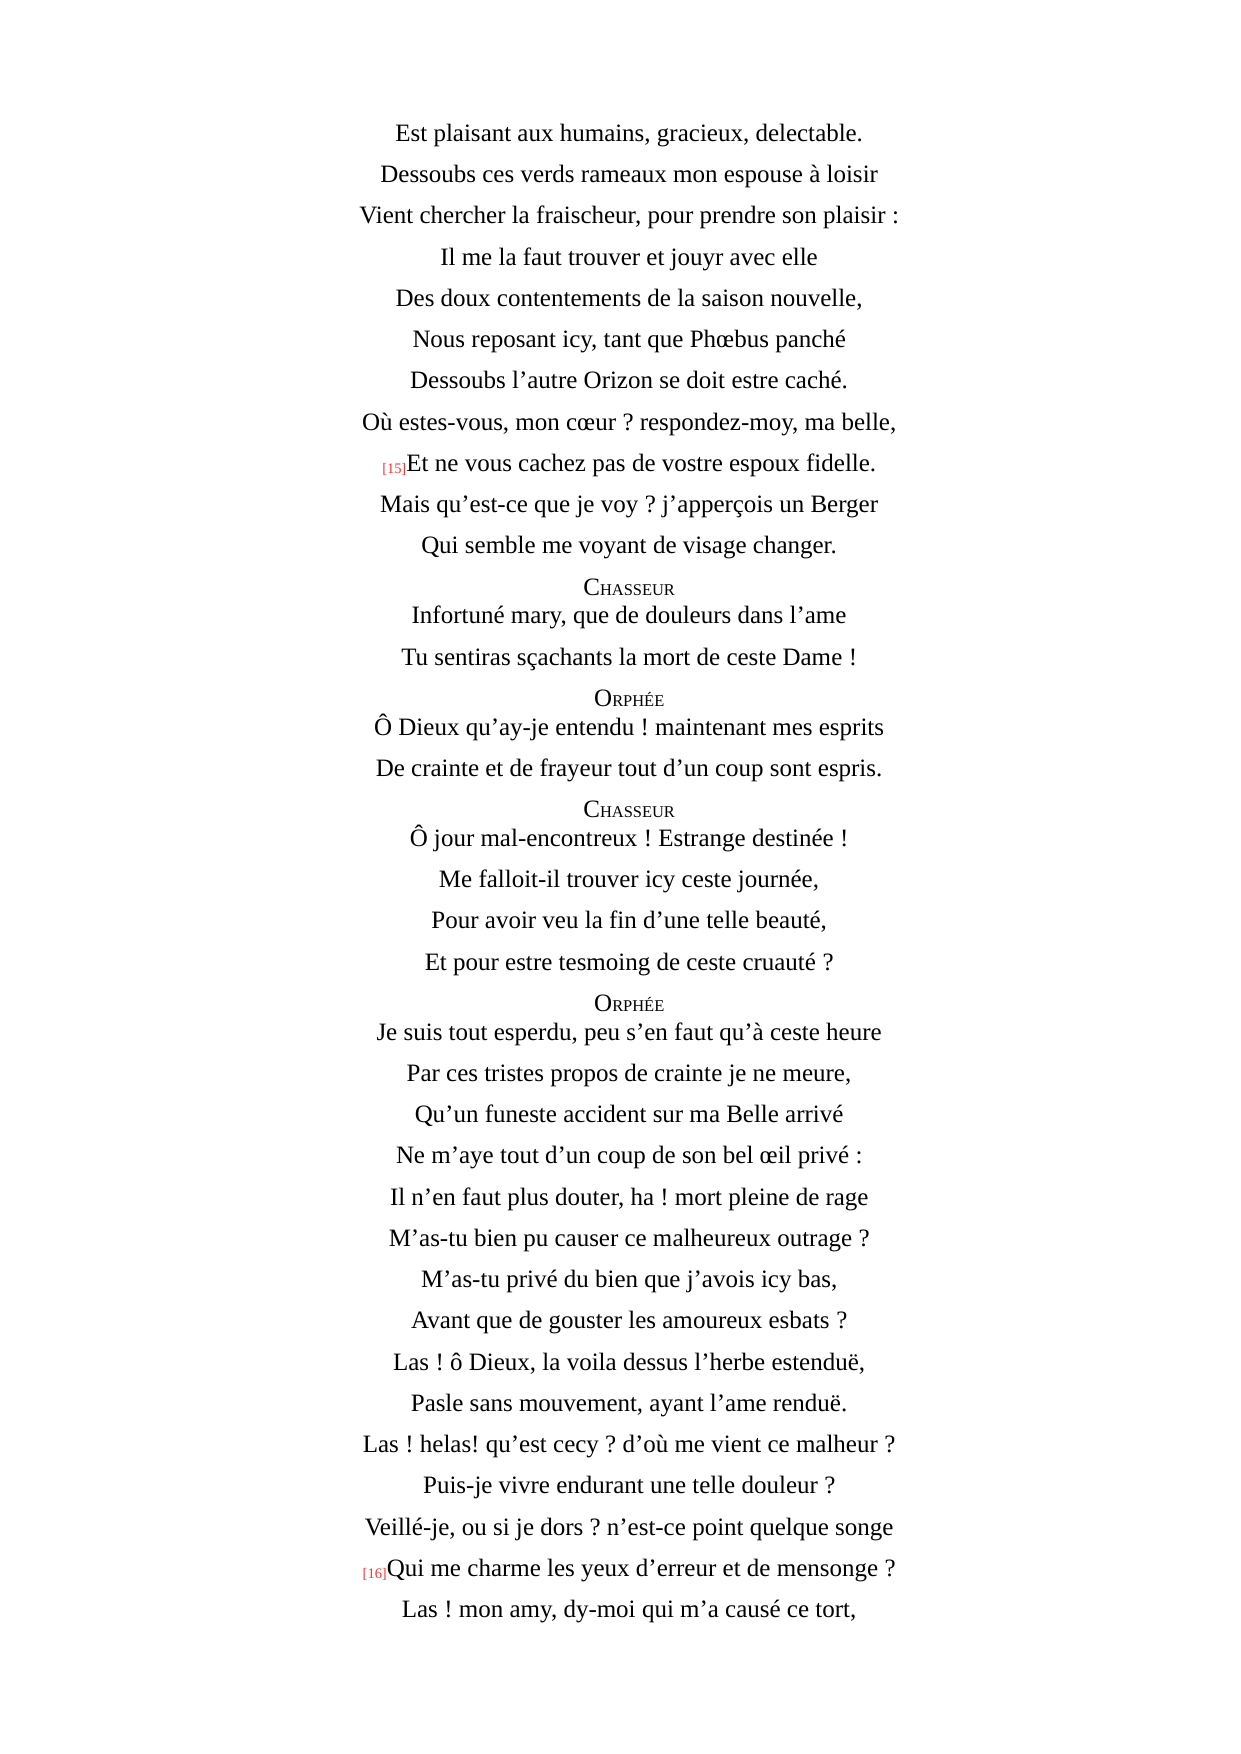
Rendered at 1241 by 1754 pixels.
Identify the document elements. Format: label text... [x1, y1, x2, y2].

text M’as-tu bien pu causer ce malheureux outrage ? [118, 1223, 1122, 1252]
text Et pour estre tesmoing de ceste cruauté ? [118, 947, 1122, 976]
text Où estes-vous, mon cœur ? respondez-moy, ma belle, [118, 407, 1122, 436]
text M’as-tu privé du bien que j’avois icy bas, [118, 1264, 1122, 1293]
text De crainte et de frayeur tout d’un coup sont espris. [118, 753, 1122, 782]
text Dessoubs ces verds rameaux mon espouse à loisir [118, 159, 1122, 188]
text Infortuné mary, que de douleurs dans l’ame [118, 601, 1122, 629]
text Pasle sans mouvement, ayant l’ame renduë. [118, 1388, 1122, 1417]
text Chasseur [118, 794, 1122, 823]
text Orphée [118, 683, 1122, 712]
text Par ces tristes propos de crainte je ne meure, [118, 1058, 1122, 1087]
text Mais qu’est-ce que je voy ? j’apperçois un Berger [118, 489, 1122, 518]
text Ne m’aye tout d’un coup de son bel œil privé : [118, 1141, 1122, 1169]
text Est plaisant aux humains, gracieux, delectable. [118, 118, 1122, 147]
text Des doux contentements de la saison nouvelle, [118, 283, 1122, 312]
text Qui semble me voyant de visage changer. [118, 531, 1122, 559]
text Ô Dieux qu’ay-je entendu ! maintenant mes esprits [118, 712, 1122, 741]
text Avant que de gouster les amoureux esbats ? [118, 1306, 1122, 1334]
text Las ! mon amy, dy-moi qui m’a causé ce tort, [118, 1594, 1122, 1623]
text Chasseur [118, 572, 1122, 601]
text Veillé-je, ou si je dors ? n’est-ce point quelque songe [118, 1512, 1122, 1541]
text Je suis tout esperdu, peu s’en faut qu’à ceste heure [118, 1017, 1122, 1046]
text Vient chercher la fraischeur, pour prendre son plaisir : [118, 201, 1122, 229]
text Puis-je vivre endurant une telle douleur ? [118, 1471, 1122, 1499]
text Il me la faut trouver et jouyr avec elle [118, 242, 1122, 271]
text Me falloit-il trouver icy ceste journée, [118, 864, 1122, 893]
text Tu sentiras sçachants la mort de ceste Dame ! [118, 642, 1122, 671]
text Las ! helas! qu’est cecy ? d’où me vient ce malheur ? [118, 1429, 1122, 1458]
text [16]Qui me charme les yeux d’erreur et de mensonge ? [118, 1553, 1122, 1582]
text Pour avoir veu la fin d’une telle beauté, [118, 906, 1122, 934]
text Il n’en faut plus douter, ha ! mort pleine de rage [118, 1182, 1122, 1211]
text Qu’un funeste accident sur ma Belle arrivé [118, 1099, 1122, 1128]
text [15]Et ne vous cachez pas de vostre espoux fidelle. [118, 448, 1122, 477]
text Ô jour mal-encontreux ! Estrange destinée ! [118, 823, 1122, 852]
text Dessoubs l’autre Orizon se doit estre caché. [118, 366, 1122, 394]
text Orphée [118, 988, 1122, 1017]
text Las ! ô Dieux, la voila dessus l’herbe estenduë, [118, 1347, 1122, 1376]
text Nous reposant icy, tant que Phœbus panché [118, 324, 1122, 353]
